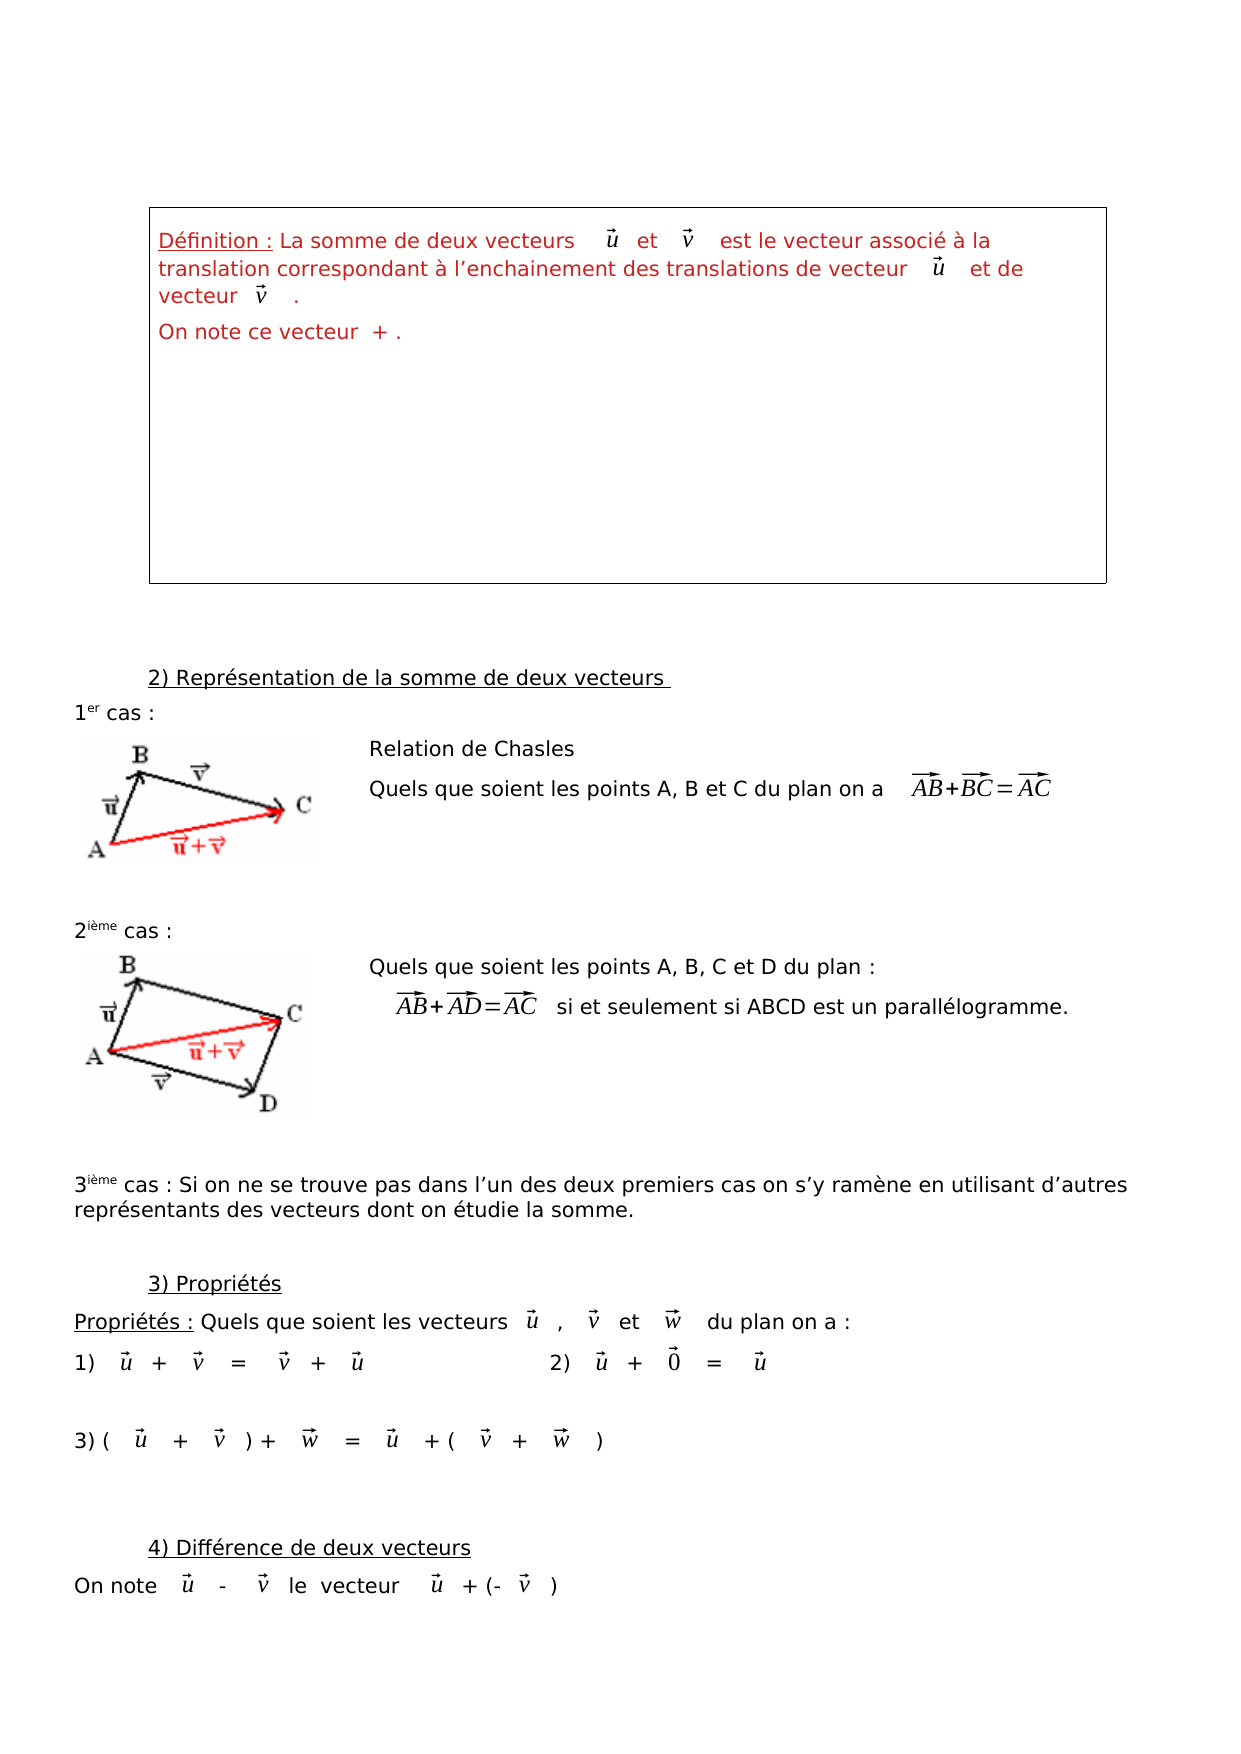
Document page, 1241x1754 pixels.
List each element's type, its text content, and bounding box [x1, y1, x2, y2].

text 1er cas : [74, 700, 1182, 725]
text si et seulement si ABCD est un parallélogramme. [318, 989, 1182, 1020]
text 2) Représentation de la somme de deux vecteurs [74, 665, 1182, 690]
text 2ième cas : [74, 919, 1182, 944]
text Quels que soient les points A, B, C et D du plan : [318, 954, 1182, 979]
text On note - le vecteur + (-) [74, 1571, 1182, 1598]
picture [73, 736, 327, 874]
text 4) Différence de deux vecteurs [74, 1536, 1182, 1561]
text Relation de Chasles [327, 736, 1182, 761]
text 3ième cas : Si on ne se trouve pas dans l’un des deux premiers cas on s’y ramène en utilisant d’autres représentants des vecteurs dont on étudie la somme. [74, 1172, 1182, 1222]
text On note ce vecteur + . [158, 319, 1098, 344]
text Propriétés : Quels que soient les vecteurs, et du plan on a : [74, 1307, 1182, 1334]
text 1) + = + 2) + = [74, 1345, 1182, 1377]
text 3) Propriétés [74, 1272, 1182, 1297]
picture [73, 953, 318, 1118]
text Quels que soient les points A, B et C du plan on a [327, 771, 1182, 802]
text Définition : La somme de deux vecteurs et est le vecteur associé à la translation correspondant à l’enchainement des translations de vecteur et de vecteur . [158, 226, 1098, 309]
text 3) ( + ) + = + ( + ) [74, 1426, 1182, 1454]
